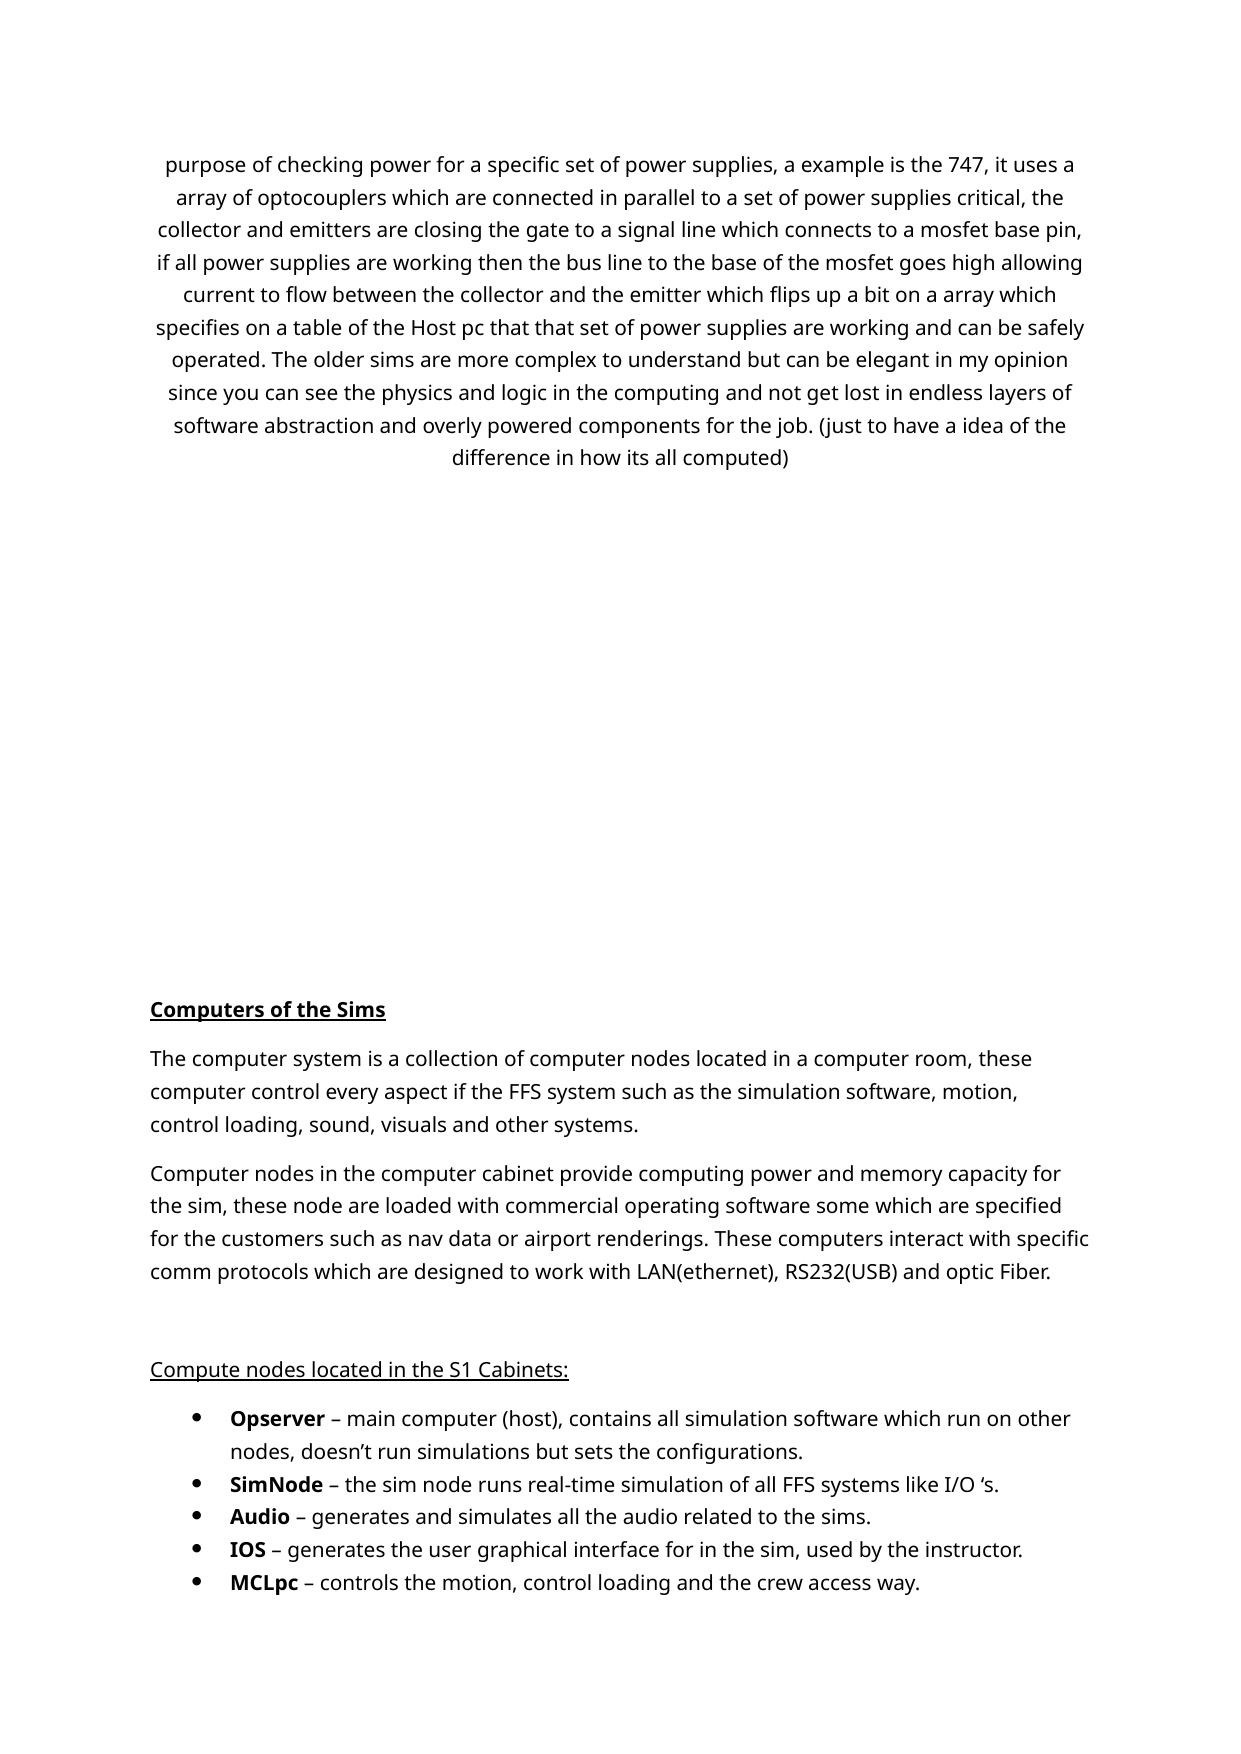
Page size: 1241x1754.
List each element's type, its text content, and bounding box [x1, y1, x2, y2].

text Compute nodes located in the S1 Cabinets: [150, 1355, 1090, 1384]
text The computer system is a collection of computer nodes located in a computer room, these computer control every aspect if the FFS system such as the simulation software, motion, control loading, sound, visuals and other systems. [150, 1044, 1090, 1138]
text Computer nodes in the computer cabinet provide computing power and memory capacity for the sim, these node are loaded with commercial operating software some which are specified for the customers such as nav data or airport renderings. These computers interact with specific comm protocols which are designed to work with LAN(ethernet), RS232(USB) and optic Fiber. [150, 1159, 1090, 1285]
text Computers of the Sims [150, 995, 1090, 1024]
list Opserver – main computer (host), contains all simulation software which run on other nodes, doesn’t run simulations but sets the configurations. [192, 1404, 1090, 1466]
list IOS – generates the user graphical interface for in the sim, used by the instructor. [192, 1535, 1090, 1563]
list MCLpc – controls the motion, control loading and the crew access way. [192, 1568, 1090, 1596]
list SimNode – the sim node runs real-time simulation of all FFS systems like I/O ‘s. [192, 1470, 1090, 1498]
list Audio – generates and simulates all the audio related to the sims. [192, 1502, 1090, 1531]
text purpose of checking power for a specific set of power supplies, a example is the 747, it uses a array of optocouplers which are connected in parallel to a set of power supplies critical, the collector and emitters are closing the gate to a signal line which connects to a mosfet base pin, if all power supplies are working then the bus line to the base of the mosfet goes high allowing current to flow between the collector and the emitter which flips up a bit on a array which specifies on a table of the Host pc that that set of power supplies are working and can be safely operated. The older sims are more complex to understand but can be elegant in my opinion since you can see the physics and logic in the computing and not get lost in endless layers of software abstraction and overly powered components for the job. (just to have a idea of the difference in how its all computed) [150, 150, 1090, 472]
